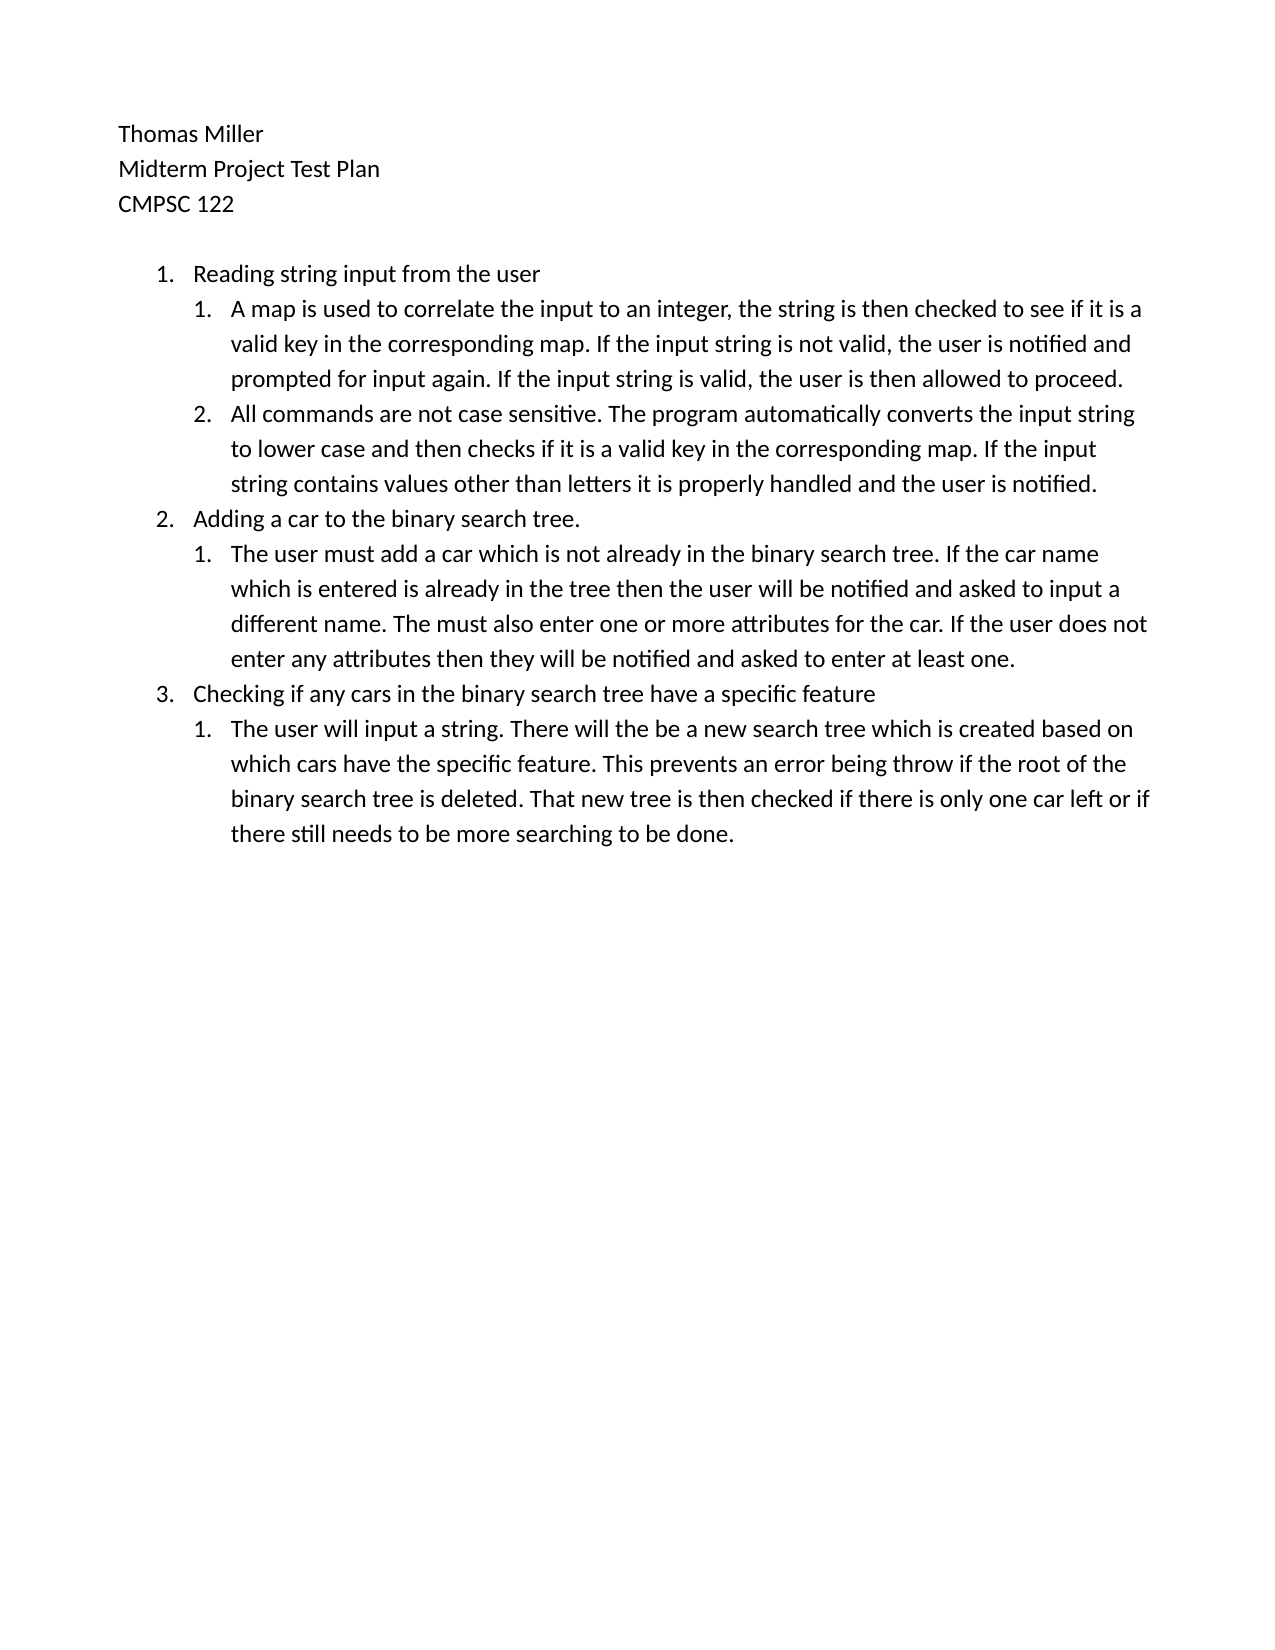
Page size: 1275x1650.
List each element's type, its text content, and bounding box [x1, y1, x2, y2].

list The user must add a car which is not already in the binary search tree. If the car name which is entered is already in the tree then the user will be notified and asked to input a different name. The must also enter one or more attributes for the car. If the user does not enter any attributes then they will be notified and asked to enter at least one. [193, 538, 1157, 674]
text Midterm Project Test Plan [118, 153, 1157, 184]
list Reading string input from the user [156, 258, 1157, 289]
text Thomas Miller [118, 118, 1157, 149]
list A map is used to correlate the input to an integer, the string is then checked to see if it is a valid key in the corresponding map. If the input string is not valid, the user is notified and prompted for input again. If the input string is valid, the user is then allowed to proceed. [193, 293, 1157, 394]
list Adding a car to the binary search tree. [156, 503, 1157, 534]
list The user will input a string. There will the be a new search tree which is created based on which cars have the specific feature. This prevents an error being throw if the root of the binary search tree is deleted. That new tree is then checked if there is only one car left or if there still needs to be more searching to be done. [193, 713, 1157, 849]
list Checking if any cars in the binary search tree have a specific feature [156, 678, 1157, 709]
list All commands are not case sensitive. The program automatically converts the input string to lower case and then checks if it is a valid key in the corresponding map. If the input string contains values other than letters it is properly handled and the user is notified. [193, 398, 1157, 499]
text CMPSC 122 [118, 188, 1157, 219]
